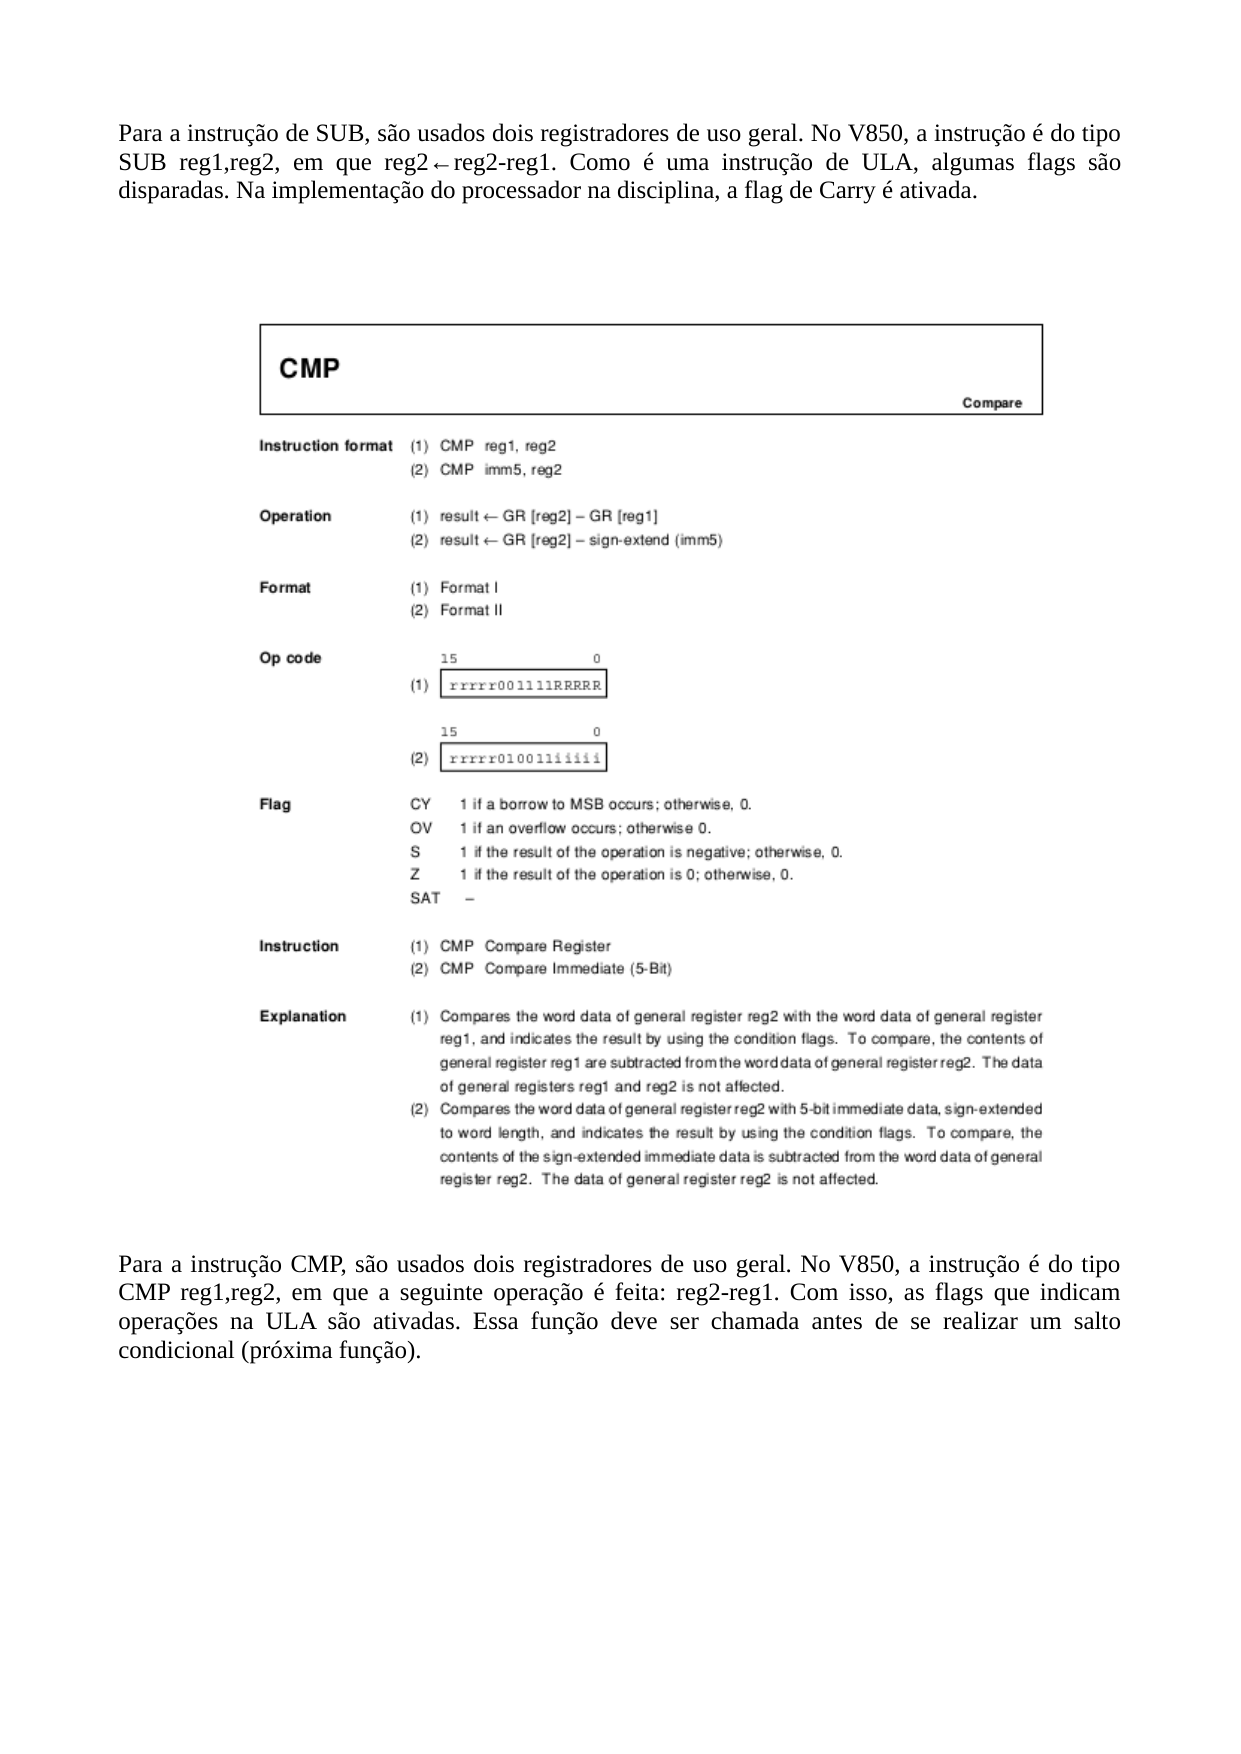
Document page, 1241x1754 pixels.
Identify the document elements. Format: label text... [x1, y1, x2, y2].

text Para a instrução de SUB, são usados dois registradores de uso geral. No V850, a instrução é do tipo SUB reg1,reg2, em que reg2←reg2-reg1. Como é uma instrução de ULA, algumas flags são disparadas. Na implementação do processador na disciplina, a flag de Carry é ativada. [118, 118, 1122, 204]
picture [229, 306, 1074, 1221]
text Para a instrução CMP, são usados dois registradores de uso geral. No V850, a instrução é do tipo CMP reg1,reg2, em que a seguinte operação é feita: reg2-reg1. Com isso, as flags que indicam operações na ULA são ativadas. Essa função deve ser chamada antes de se realizar um salto condicional (próxima função). [118, 1249, 1122, 1364]
